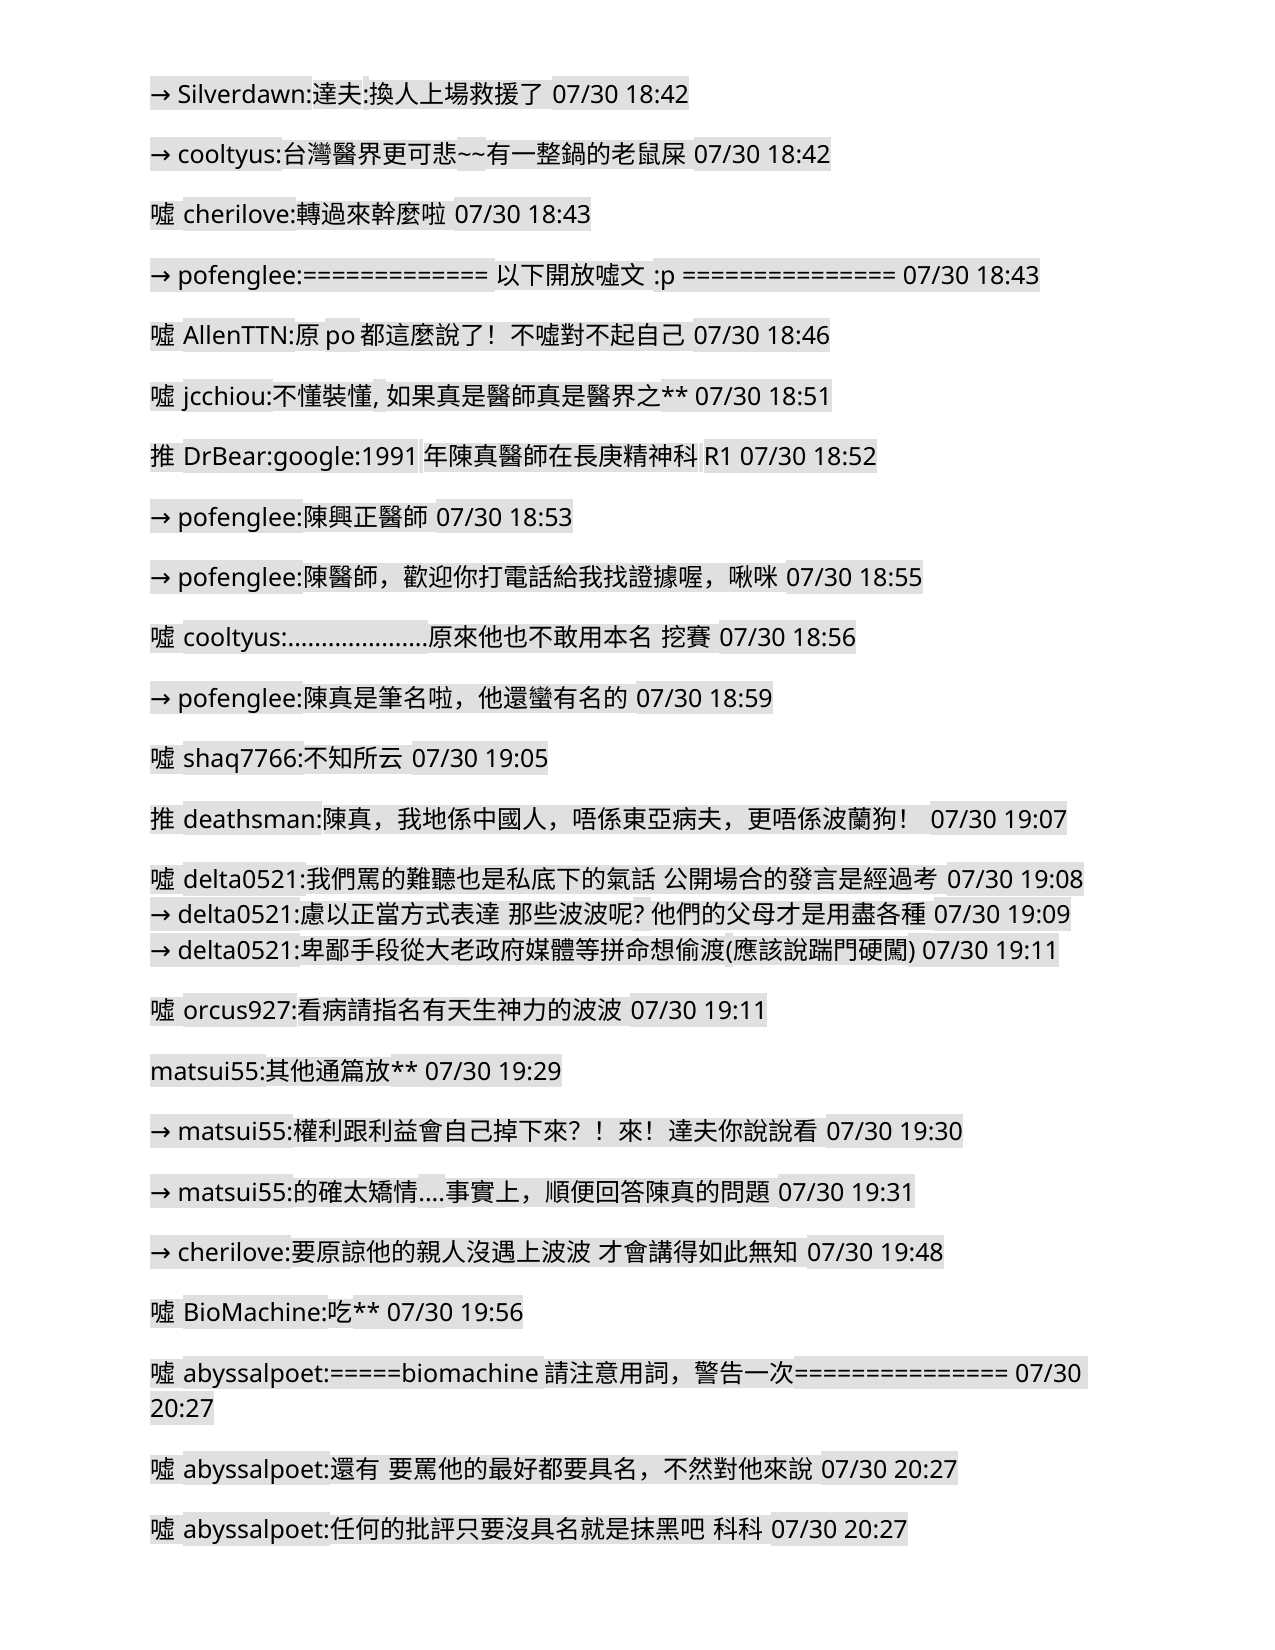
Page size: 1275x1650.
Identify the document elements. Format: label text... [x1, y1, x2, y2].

text 噓 jcchiou:不懂裝懂, 如果真是醫師真是醫界之** 07/30 18:51 [150, 377, 1125, 412]
text → pofenglee:============= 以下開放噓文 :p =============== 07/30 18:43 [150, 256, 1125, 292]
text → cooltyus:台灣醫界更可悲~~有一整鍋的老鼠屎 07/30 18:42 [150, 135, 1125, 171]
text → matsui55:的確太矯情....事實上，順便回答陳真的問題 07/30 19:31 [150, 1173, 1125, 1208]
text 噓 cherilove:轉過來幹麼啦 07/30 18:43 [150, 196, 1125, 231]
text 噓 cooltyus:.....................原來他也不敢用本名 挖賽 07/30 18:56 [150, 619, 1125, 654]
text → pofenglee:陳興正醫師 07/30 18:53 [150, 498, 1125, 533]
text 噓 shaq7766:不知所云 07/30 19:05 [150, 739, 1125, 775]
text → pofenglee:陳醫師，歡迎你打電話給我找證據喔，啾咪 07/30 18:55 [150, 558, 1125, 594]
text → Silverdawn:達夫:換人上場救援了 07/30 18:42 [150, 75, 1125, 110]
text 噓 abyssalpoet:任何的批評只要沒具名就是抹黑吧 科科 07/30 20:27 [150, 1510, 1125, 1546]
text matsui55:其他通篇放** 07/30 19:29 [150, 1052, 1125, 1087]
text 噓 delta0521:我們罵的難聽也是私底下的氣話 公開場合的發言是經過考 07/30 19:08 → delta0521:慮以正當方式表達 那些波波呢? 他們的父母才是用盡各種 07/30 19:09 → delta0521:卑鄙手段從大老政府媒體等拼命想偷渡(應該說踹門硬闖) 07/30 19:11 [150, 860, 1125, 967]
text → matsui55:權利跟利益會自己掉下來？！來！達夫你說說看 07/30 19:30 [150, 1112, 1125, 1148]
text 噓 orcus927:看病請指名有天生神力的波波 07/30 19:11 [150, 992, 1125, 1027]
text → cherilove:要原諒他的親人沒遇上波波 才會講得如此無知 07/30 19:48 [150, 1233, 1125, 1269]
text → pofenglee:陳真是筆名啦，他還蠻有名的 07/30 18:59 [150, 679, 1125, 714]
text 噓 abyssalpoet:還有 要罵他的最好都要具名，不然對他來說 07/30 20:27 [150, 1450, 1125, 1485]
text 推 DrBear:google:1991年陳真醫師在長庚精神科R1 07/30 18:52 [150, 437, 1125, 473]
text 噓 AllenTTN:原po都這麼說了！不噓對不起自己 07/30 18:46 [150, 317, 1125, 352]
text 噓 BioMachine:吃** 07/30 19:56 [150, 1294, 1125, 1329]
text 推 deathsman:陳真，我地係中國人，唔係東亞病夫，更唔係波蘭狗！ 07/30 19:07 [150, 800, 1125, 835]
text 噓 abyssalpoet:=====biomachine請注意用詞，警告一次=============== 07/30 20:27 [150, 1354, 1125, 1425]
